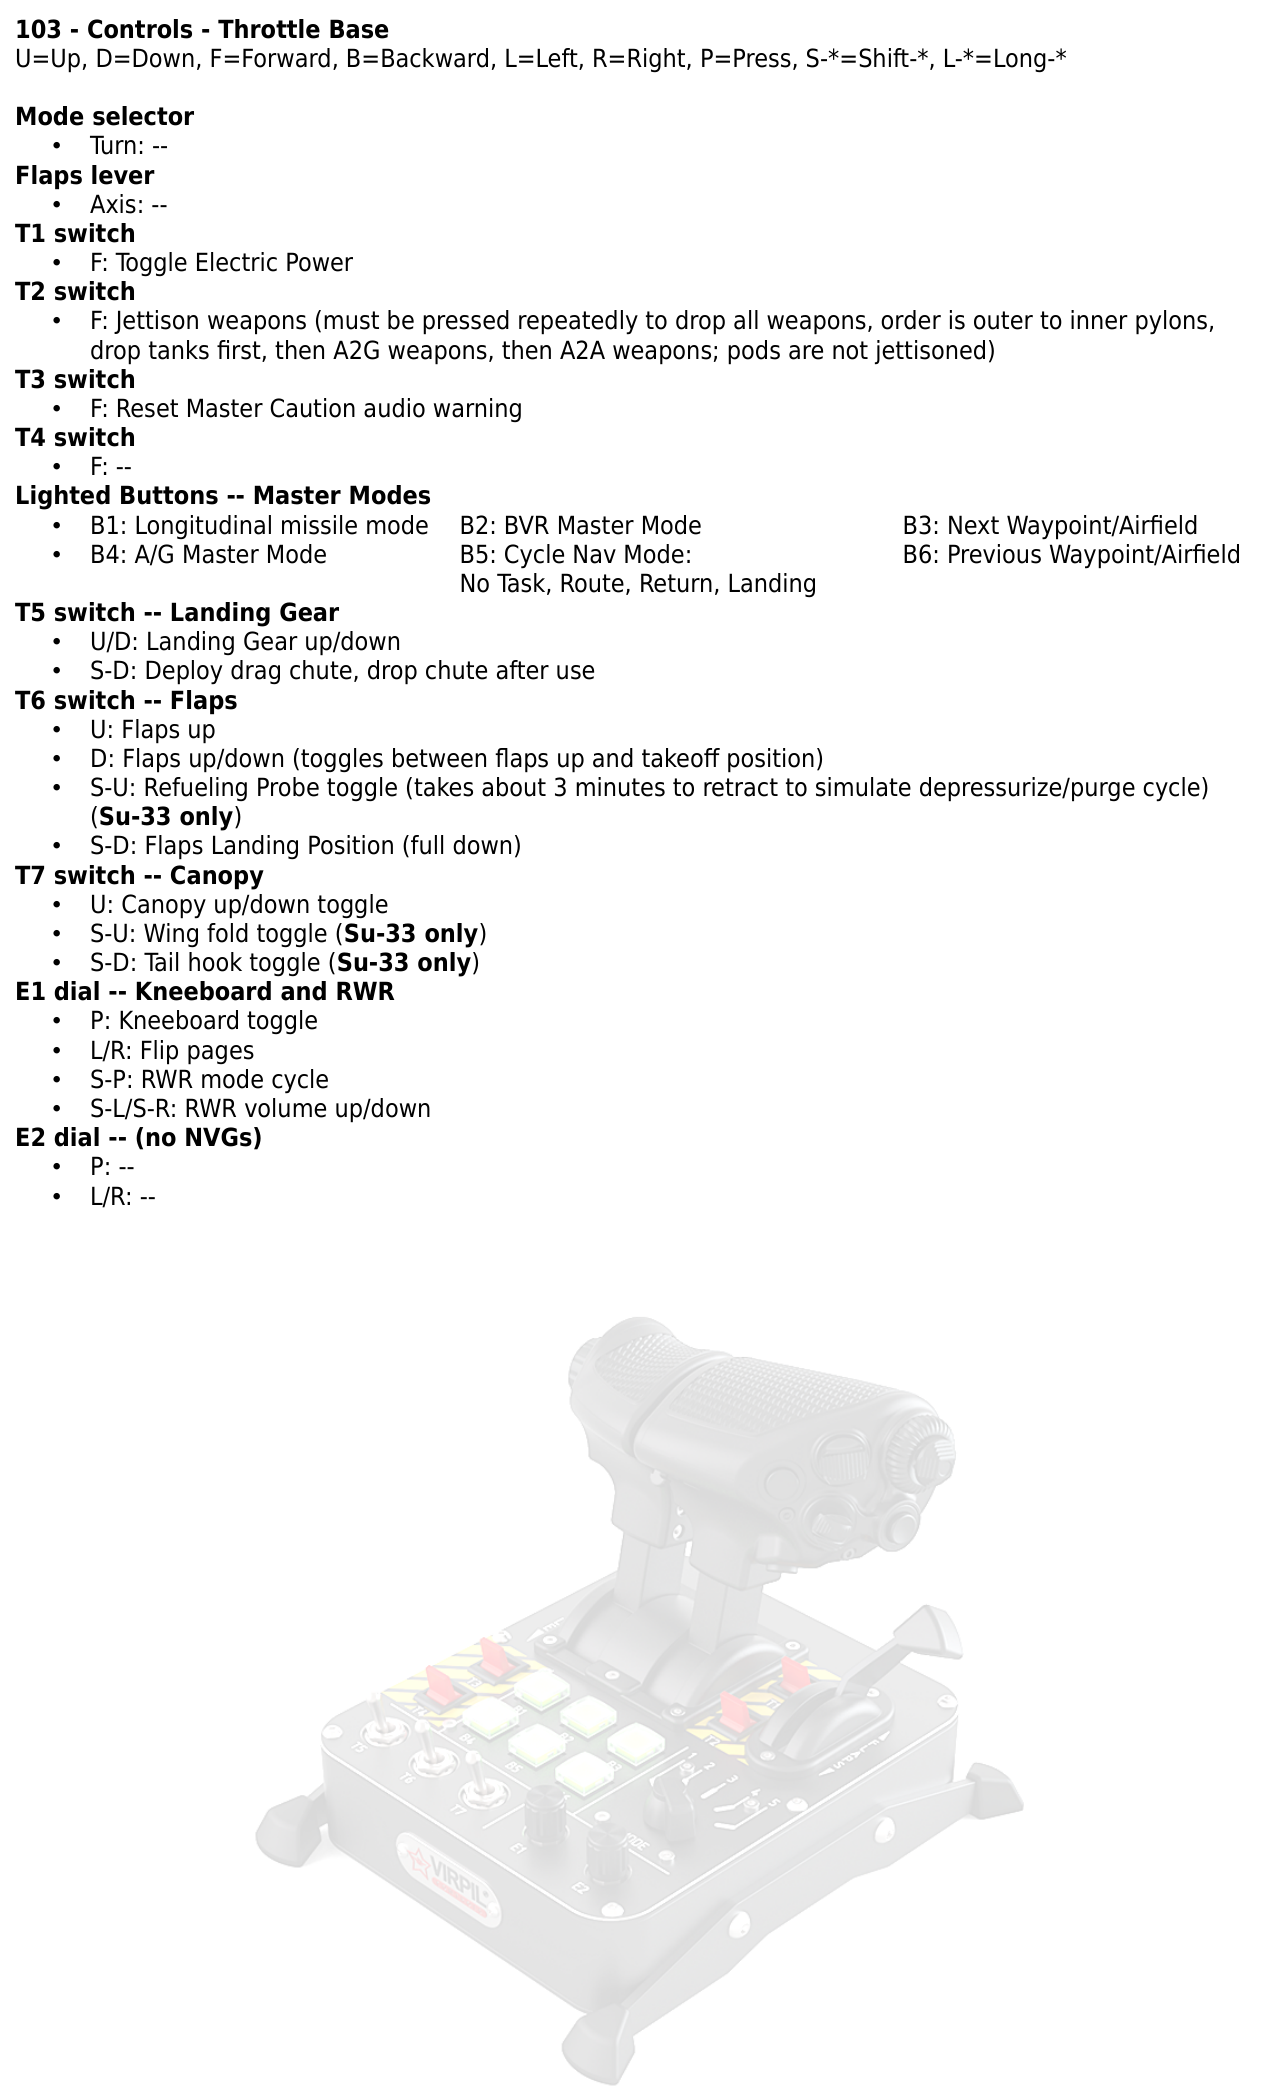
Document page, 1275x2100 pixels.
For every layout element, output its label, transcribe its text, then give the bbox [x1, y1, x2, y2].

list B4: A/G Master Mode B5: Cycle Nav Mode: B6: Previous Waypoint/Airfield No Task, Route, Return, Landing [52, 540, 1260, 598]
text T5 switch -- Landing Gear [15, 598, 1260, 627]
text T6 switch -- Flaps [15, 686, 1260, 715]
list U/D: Landing Gear up/down [52, 627, 1260, 657]
list B1: Longitudinal missile mode B2: BVR Master Mode B3: Next Waypoint/Airfield [52, 511, 1260, 540]
list S-D: Deploy drag chute, drop chute after use [52, 657, 1260, 686]
text T1 switch [15, 219, 1260, 248]
text T7 switch -- Canopy [15, 861, 1260, 890]
list U: Flaps up [52, 715, 1260, 744]
list F: Jettison weapons (must be pressed repeatedly to drop all weapons, order is outer to inner pylons, drop tanks first, then A2G weapons, then A2A weapons; pods are not jettisoned) [52, 307, 1260, 365]
list S-D: Tail hook toggle (Su-33 only) [52, 948, 1260, 977]
list D: Flaps up/down (toggles between flaps up and takeoff position) [52, 744, 1260, 773]
text 103 - Controls - Throttle Base [15, 15, 1260, 44]
list Turn: -- [52, 132, 1260, 161]
text T3 switch [15, 365, 1260, 394]
list U: Canopy up/down toggle [52, 890, 1260, 919]
list F: -- [52, 452, 1260, 482]
text T2 switch [15, 277, 1260, 307]
list P: -- [52, 1152, 1260, 1182]
text T4 switch [15, 423, 1260, 452]
list Axis: -- [52, 190, 1260, 219]
list L/R: -- [52, 1182, 1260, 1211]
list S-L/S-R: RWR volume up/down [52, 1094, 1260, 1123]
list S-P: RWR mode cycle [52, 1065, 1260, 1094]
text U=Up, D=Down, F=Forward, B=Backward, L=Left, R=Right, P=Press, S-*=Shift-*, L-*=Long-* [15, 44, 1260, 73]
list L/R: Flip pages [52, 1036, 1260, 1065]
text E2 dial -- (no NVGs) [15, 1123, 1260, 1152]
list F: Toggle Electric Power [52, 248, 1260, 277]
list P: Kneeboard toggle [52, 1007, 1260, 1036]
list S-U: Refueling Probe toggle (takes about 3 minutes to retract to simulate depressurize/purge cycle) (Su-33 only) [52, 773, 1260, 832]
text E1 dial -- Kneeboard and RWR [15, 977, 1260, 1007]
text Lighted Buttons -- Master Modes [15, 482, 1260, 511]
list F: Reset Master Caution audio warning [52, 394, 1260, 423]
list S-D: Flaps Landing Position (full down) [52, 832, 1260, 861]
text Flaps lever [15, 161, 1260, 190]
list S-U: Wing fold toggle (Su-33 only) [52, 919, 1260, 948]
text Mode selector [15, 102, 1260, 132]
